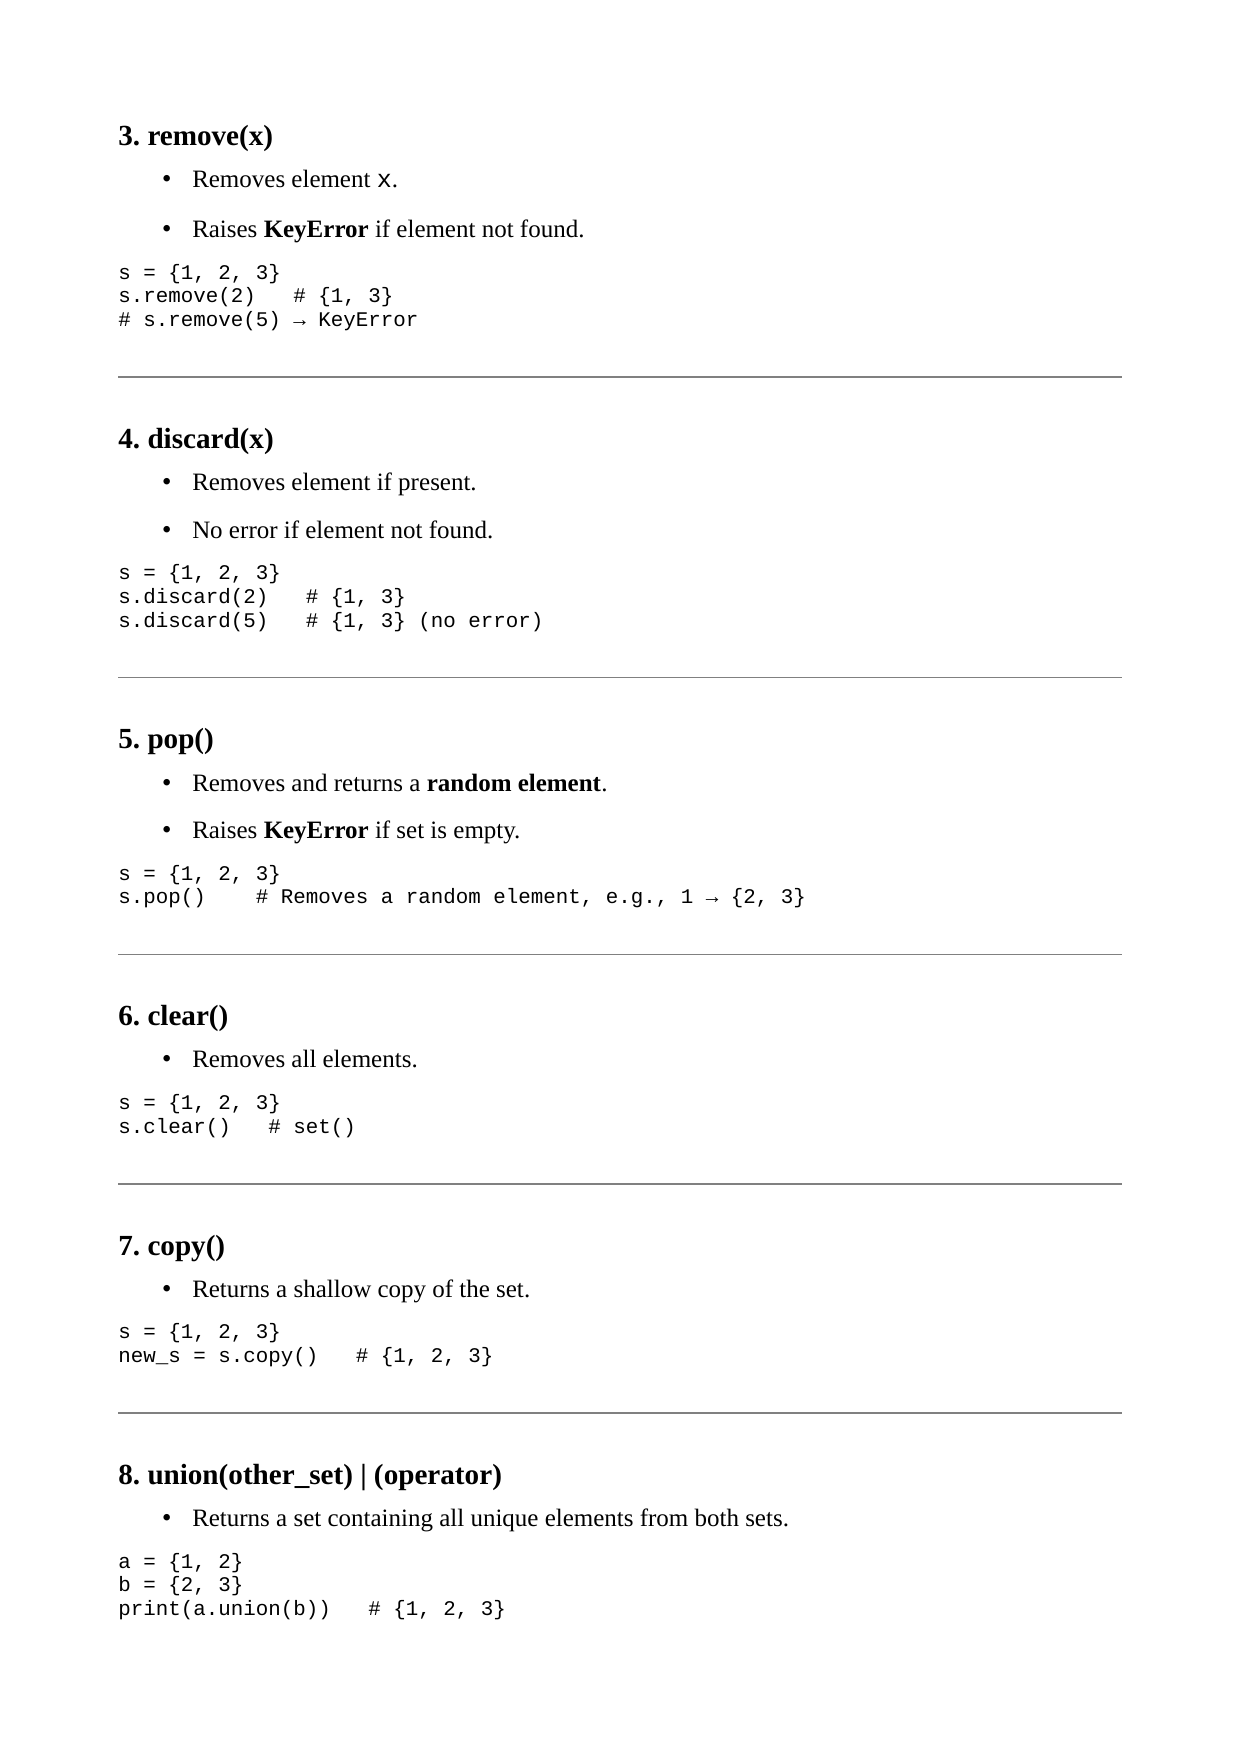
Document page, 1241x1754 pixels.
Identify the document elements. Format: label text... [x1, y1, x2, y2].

list No error if element not found. [162, 515, 1122, 543]
text s = {1, 2, 3} [118, 262, 1122, 285]
list Raises KeyError if set is empty. [162, 815, 1122, 844]
subtitle 3. remove(x) [118, 118, 1122, 152]
text s = {1, 2, 3} [118, 1321, 1122, 1345]
text a = {1, 2} [118, 1551, 1122, 1574]
subtitle 6. clear() [118, 998, 1122, 1032]
text s.clear() # set() [118, 1116, 1122, 1139]
list Removes element if present. [162, 467, 1122, 496]
text s.remove(2) # {1, 3} [118, 285, 1122, 309]
text # s.remove(5) → KeyError [118, 309, 1122, 333]
text print(a.union(b)) # {1, 2, 3} [118, 1598, 1122, 1622]
text s.discard(2) # {1, 3} [118, 586, 1122, 609]
subtitle 4. discard(x) [118, 421, 1122, 454]
list Removes element x. [162, 164, 1122, 195]
list Raises KeyError if element not found. [162, 214, 1122, 243]
list Removes and returns a random element. [162, 768, 1122, 796]
text new_s = s.copy() # {1, 2, 3} [118, 1345, 1122, 1369]
list Returns a shallow copy of the set. [162, 1274, 1122, 1302]
text s = {1, 2, 3} [118, 1092, 1122, 1116]
text b = {2, 3} [118, 1574, 1122, 1598]
text s = {1, 2, 3} [118, 562, 1122, 586]
subtitle 8. union(other_set) | (operator) [118, 1457, 1122, 1491]
text s = {1, 2, 3} [118, 863, 1122, 886]
list Removes all elements. [162, 1044, 1122, 1073]
list Returns a set containing all unique elements from both sets. [162, 1503, 1122, 1532]
subtitle 7. copy() [118, 1228, 1122, 1261]
subtitle 5. pop() [118, 722, 1122, 755]
text s.pop() # Removes a random element, e.g., 1 → {2, 3} [118, 886, 1122, 910]
text s.discard(5) # {1, 3} (no error) [118, 609, 1122, 633]
